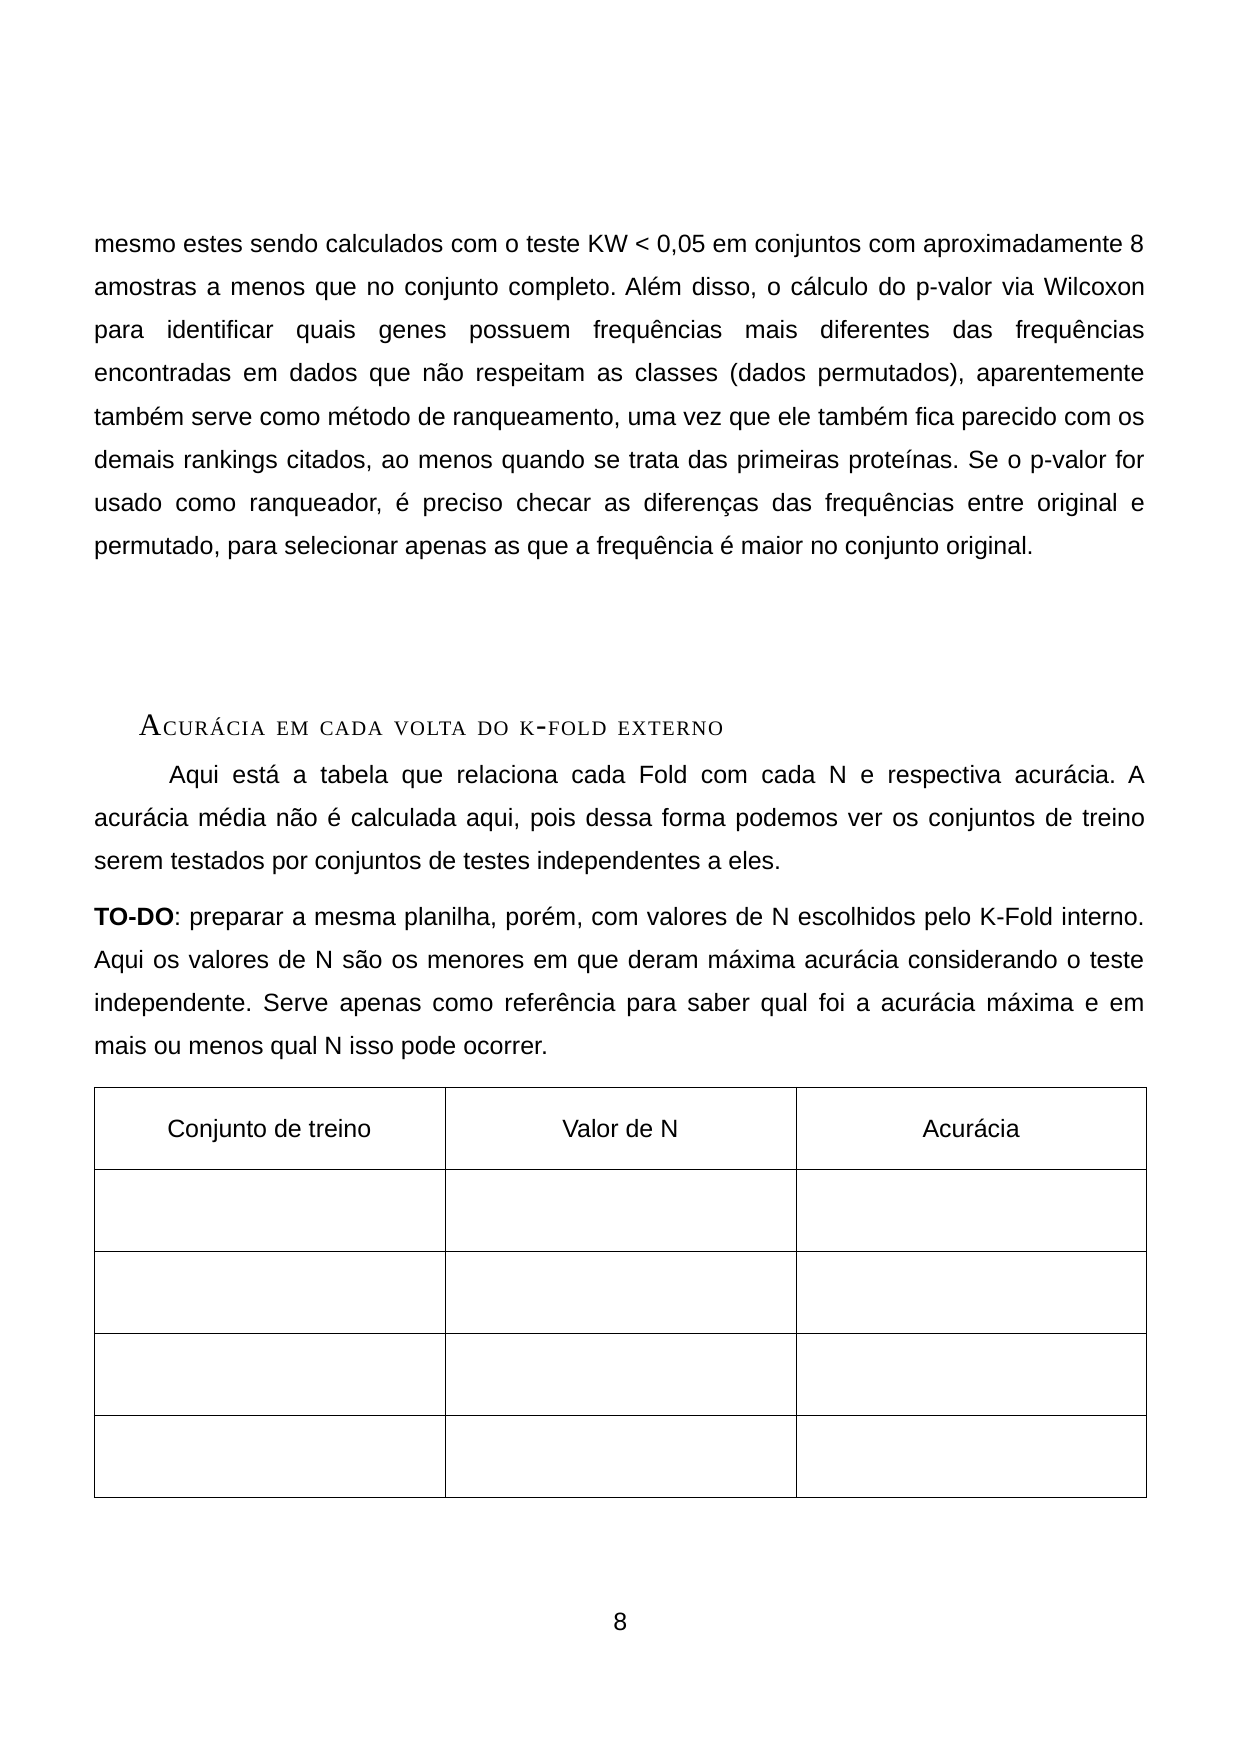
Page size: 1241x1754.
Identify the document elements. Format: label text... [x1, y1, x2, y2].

subtitle Acurácia em cada volta do k-fold externo [139, 706, 1146, 742]
table_cell [446, 1334, 796, 1415]
table_cell [797, 1334, 1146, 1415]
table_cell [95, 1170, 445, 1251]
text mesmo estes sendo calculados com o teste KW < 0,05 em conjuntos com aproximadamente 8 amostras a menos que no conjunto completo. Além disso, o cálculo do p-valor via Wilcoxon para identificar quais genes possuem frequências mais diferentes das frequências encontradas em dados que não respeitam as classes (dados permutados), aparentemente também serve como método de ranqueamento, uma vez que ele também fica parecido com os demais rankings citados, ao menos quando se trata das primeiras proteínas. Se o p-valor for usado como ranqueador, é preciso checar as diferenças das frequências entre original e permutado, para selecionar apenas as que a frequência é maior no conjunto original. [94, 229, 1146, 560]
table_cell [95, 1416, 445, 1497]
text TO-DO: preparar a mesma planilha, porém, com valores de N escolhidos pelo K-Fold interno. Aqui os valores de N são os menores em que deram máxima acurácia considerando o teste independente. Serve apenas como referência para saber qual foi a acurácia máxima e em mais ou menos qual N isso pode ocorrer. [94, 902, 1146, 1060]
table_cell [797, 1170, 1146, 1251]
table_cell [797, 1252, 1146, 1333]
text Aqui está a tabela que relaciona cada Fold com cada N e respectiva acurácia. A acurácia média não é calculada aqui, pois dessa forma podemos ver os conjuntos de treino serem testados por conjuntos de testes independentes a eles. [94, 760, 1146, 875]
table_cell [446, 1170, 796, 1251]
table_cell [446, 1252, 796, 1333]
table_cell [446, 1416, 796, 1497]
table_header Conjunto de treino [95, 1088, 445, 1169]
table_header Acurácia [797, 1088, 1146, 1169]
table_cell [95, 1334, 445, 1415]
table_cell [95, 1252, 445, 1333]
table_cell [797, 1416, 1146, 1497]
table_header Valor de N [446, 1088, 796, 1169]
